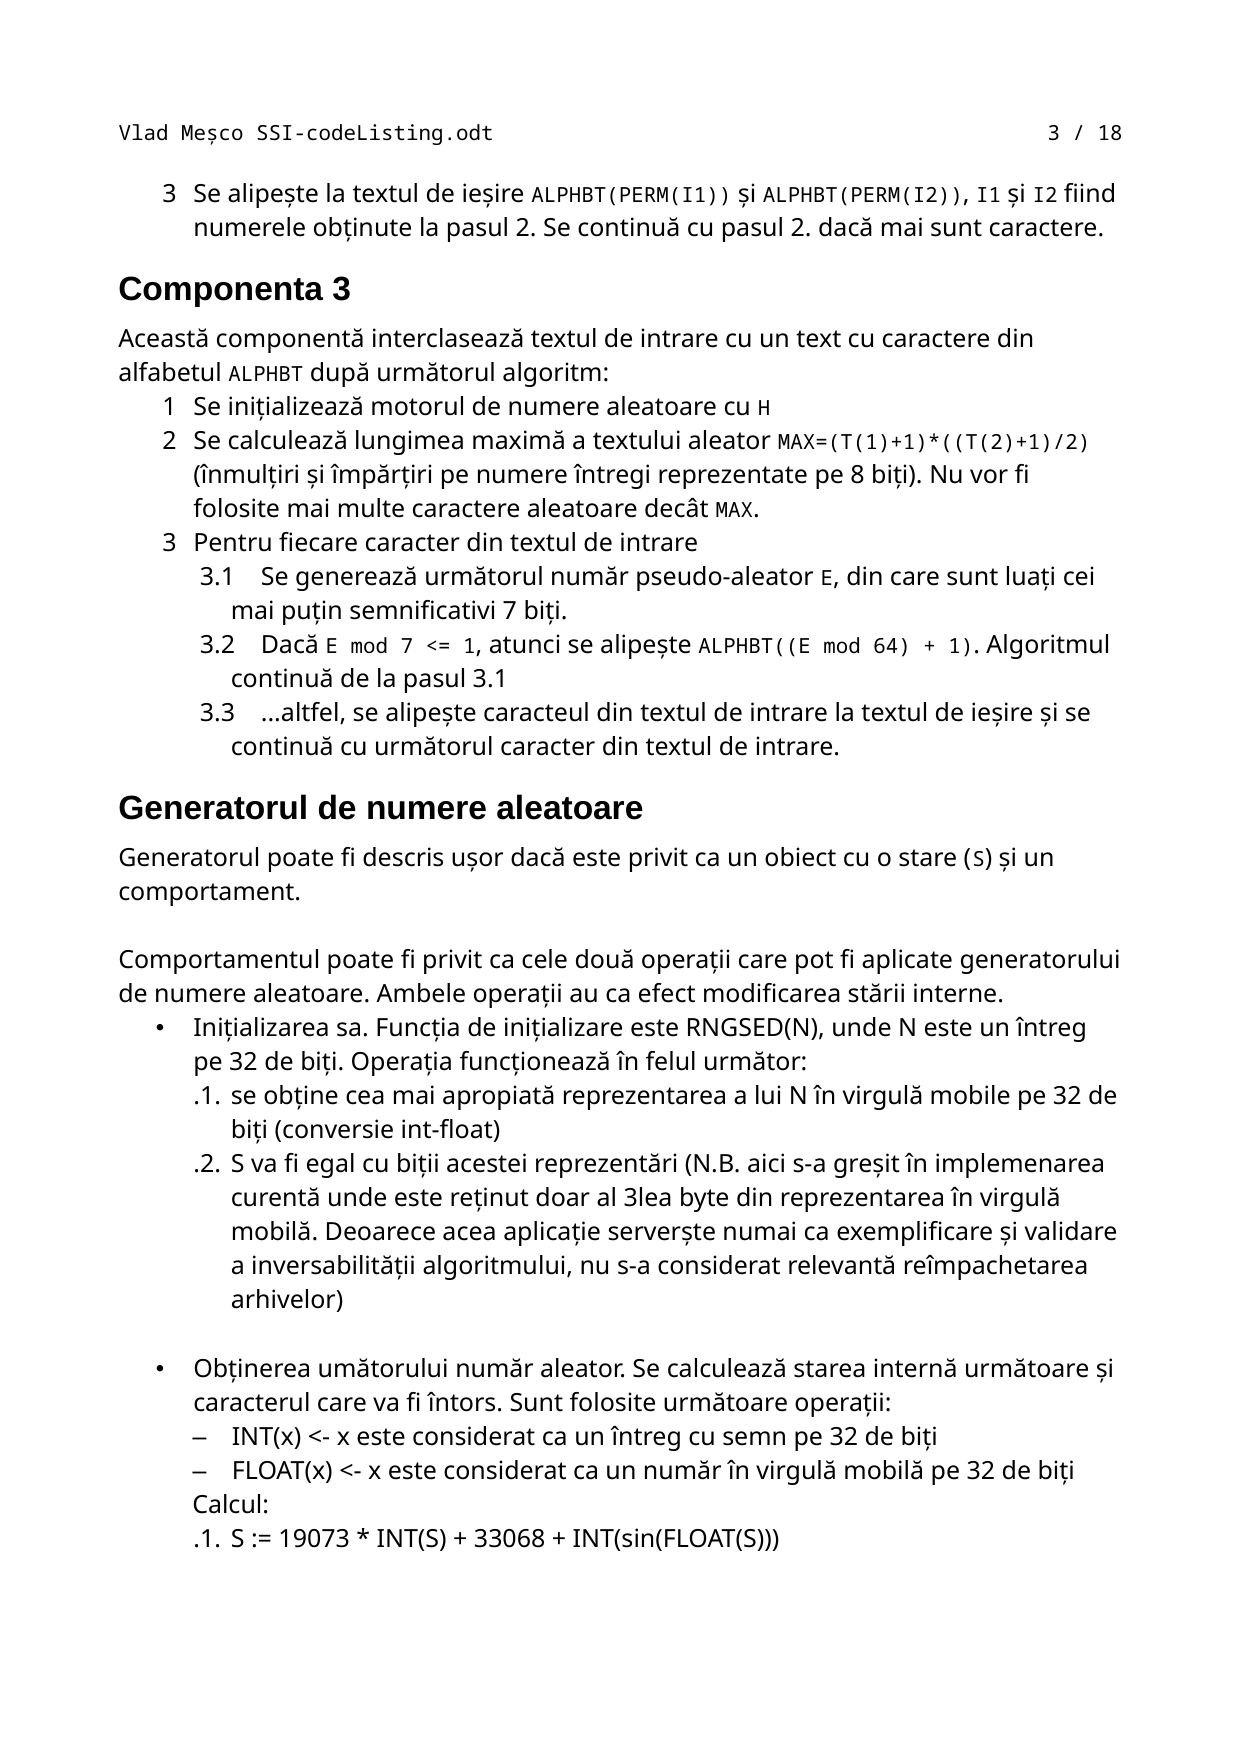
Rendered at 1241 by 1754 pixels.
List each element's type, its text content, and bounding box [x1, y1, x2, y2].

list Se alipește la textul de ieșire ALPHBT(PERM(I1)) și ALPHBT(PERM(I2)), I1 și I2 fiind numerele obținute la pasul 2. Se continuă cu pasul 2. dacă mai sunt caractere. [156, 176, 1122, 244]
list Pentru fiecare caracter din textul de intrare [156, 525, 1122, 559]
list INT(x) <- x este considerat ca un întreg cu semn pe 32 de biți [191, 1418, 1122, 1452]
text Comportamentul poate fi privit ca cele două operații care pot fi aplicate generatorului de numere aleatoare. Ambele operații au ca efect modificarea stării interne. [118, 941, 1122, 1009]
list Dacă E mod 7 <= 1, atunci se alipește ALPHBT((E mod 64) + 1). Algoritmul continuă de la pasul 3.1 [193, 627, 1122, 695]
subtitle Componenta 3 [118, 269, 1122, 308]
list S va fi egal cu biții acestei reprezentări (N.B. aici s-a greșit în implemenarea curentă unde este reținut doar al 3lea byte din reprezentarea în virgulă mobilă. Deoarece acea aplicație serverște numai ca exemplificare și validare a inversabilității algoritmului, nu s-a considerat relevantă reîmpachetarea arhivelor) [193, 1146, 1122, 1316]
list Se generează următorul număr pseudo-aleator E, din care sunt luați cei mai puțin semnificativi 7 biți. [193, 559, 1122, 627]
list Se calculează lungimea maximă a textului aleator MAX=(T(1)+1)*((T(2)+1)/2) (înmulțiri și împărțiri pe numere întregi reprezentate pe 8 biți). Nu vor fi folosite mai multe caractere aleatoare decât MAX. [156, 422, 1122, 525]
text Această componentă interclasează textul de intrare cu un text cu caractere din alfabetul ALPHBT după următorul algoritm: [118, 320, 1122, 388]
list se obține cea mai apropiată reprezentarea a lui N în virgulă mobile pe 32 de biți (conversie int-float) [193, 1078, 1122, 1146]
list FLOAT(x) <- x este considerat ca un număr în virgulă mobilă pe 32 de biți [191, 1452, 1122, 1486]
list Obținerea umătorului număr aleator. Se calculează starea internă următoare și caracterul care va fi întors. Sunt folosite următoare operații: [156, 1350, 1122, 1418]
list Se inițializează motorul de numere aleatoare cu H [156, 388, 1122, 422]
list ...altfel, se alipește caracteul din textul de intrare la textul de ieșire și se continuă cu următorul caracter din textul de intrare. [193, 695, 1122, 763]
list Inițializarea sa. Funcția de inițializare este RNGSED(N), unde N este un întreg pe 32 de biți. Operația funcționează în felul următor: [156, 1009, 1122, 1078]
subtitle Generatorul de numere aleatoare [118, 788, 1122, 827]
text Calcul: [118, 1486, 1122, 1521]
list S := 19073 * INT(S) + 33068 + INT(sin(FLOAT(S))) [193, 1521, 1122, 1554]
text Generatorul poate fi descris ușor dacă este privit ca un obiect cu o stare (S) și un comportament. [118, 839, 1122, 907]
